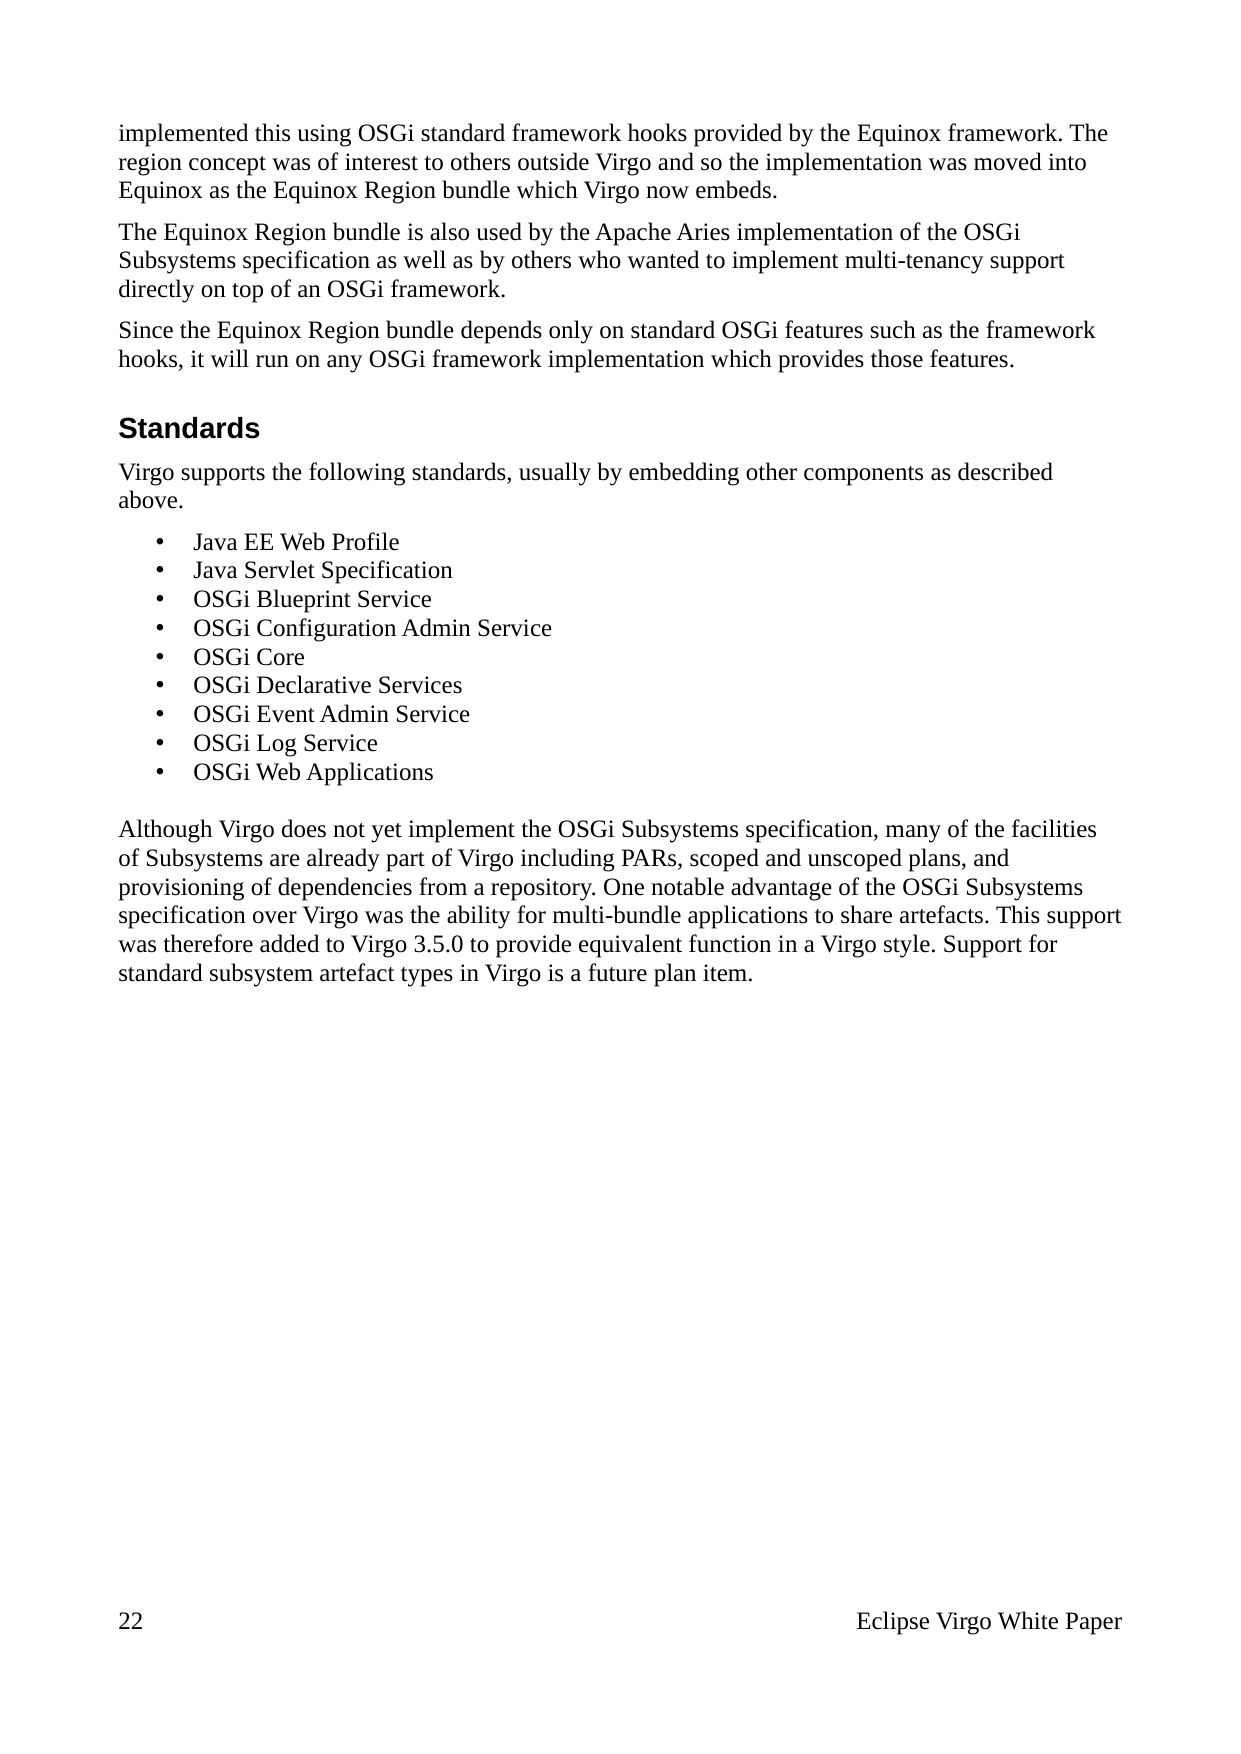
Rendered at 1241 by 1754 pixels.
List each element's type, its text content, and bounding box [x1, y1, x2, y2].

subtitle Standards [118, 411, 1122, 444]
text The Equinox Region bundle is also used by the Apache Aries implementation of the OSGi Subsystems specification as well as by others who wanted to implement multi-tenancy support directly on top of an OSGi framework. [118, 217, 1122, 303]
list OSGi Declarative Services [156, 670, 1122, 699]
list Java EE Web Profile [156, 527, 1122, 555]
text Since the Equinox Region bundle depends only on standard OSGi features such as the framework hooks, it will run on any OSGi framework implementation which provides those features. [118, 316, 1122, 373]
list OSGi Blueprint Service [156, 584, 1122, 613]
list OSGi Core [156, 642, 1122, 670]
text Although Virgo does not yet implement the OSGi Subsystems specification, many of the facilities of Subsystems are already part of Virgo including PARs, scoped and unscoped plans, and provisioning of dependencies from a repository. One notable advantage of the OSGi Subsystems specification over Virgo was the ability for multi-bundle applications to share artefacts. This support was therefore added to Virgo 3.5.0 to provide equivalent function in a Virgo style. Support for standard subsystem artefact types in Virgo is a future plan item. [118, 814, 1122, 987]
list Java Servlet Specification [156, 555, 1122, 584]
text Virgo supports the following standards, usually by embedding other components as described above. [118, 457, 1122, 514]
list OSGi Log Service [156, 728, 1122, 757]
list OSGi Event Admin Service [156, 699, 1122, 728]
list OSGi Configuration Admin Service [156, 613, 1122, 642]
text implemented this using OSGi standard framework hooks provided by the Equinox framework. The region concept was of interest to others outside Virgo and so the implementation was moved into Equinox as the Equinox Region bundle which Virgo now embeds. [118, 118, 1122, 204]
list OSGi Web Applications [156, 757, 1122, 785]
